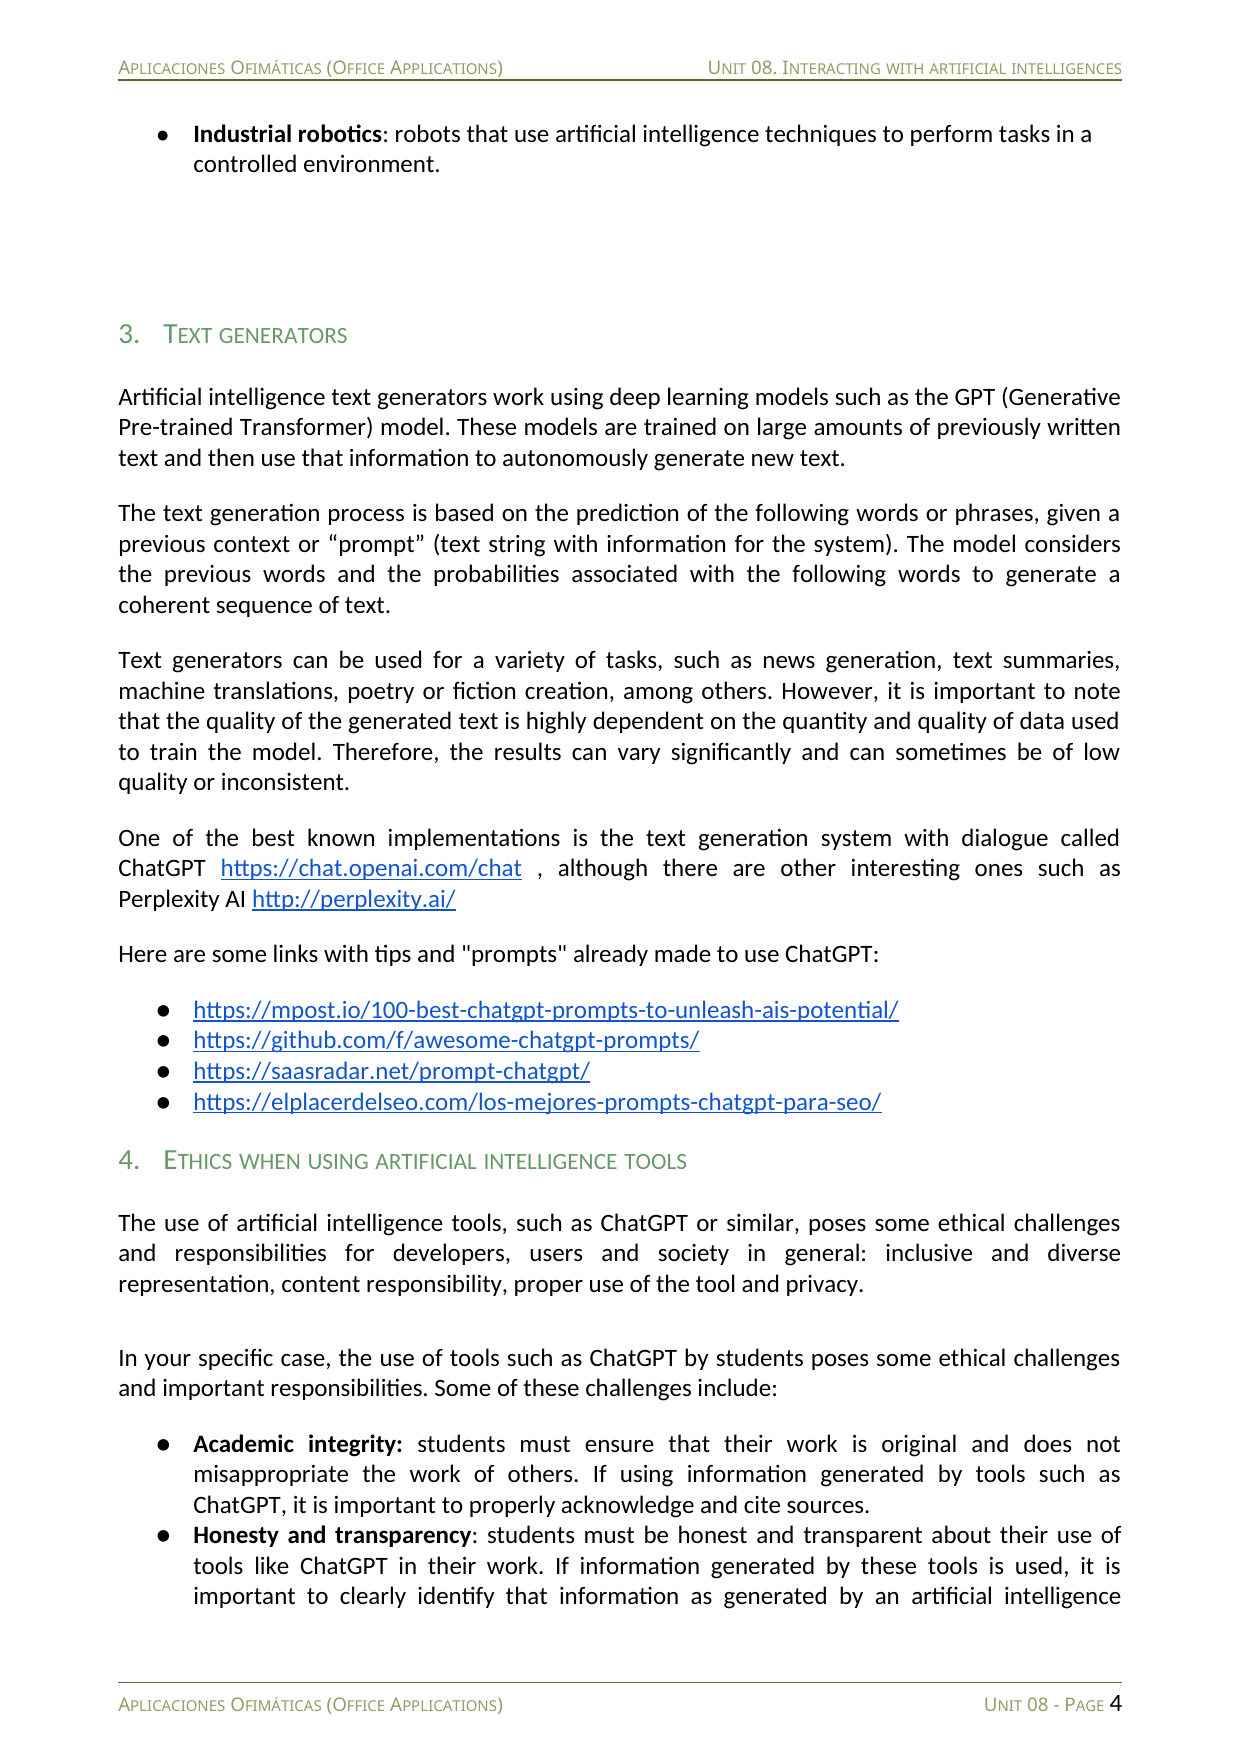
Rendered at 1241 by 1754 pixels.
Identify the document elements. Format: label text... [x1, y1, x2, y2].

text One of the best known implementations is the text generation system with dialogue called ChatGPT https://chat.openai.com/chat , although there are other interesting ones such as Perplexity AI http://perplexity.ai/ [118, 822, 1122, 914]
list Academic integrity: students must ensure that their work is original and does not misappropriate the work of others. If using information generated by tools such as ChatGPT, it is important to properly acknowledge and cite sources. [156, 1428, 1122, 1519]
text Here are some links with tips and "prompts" already made to use ChatGPT: [118, 939, 1122, 969]
list https://github.com/f/awesome-chatgpt-prompts/ [156, 1025, 1122, 1055]
subtitle Ethics when using artificial intelligence tools [118, 1141, 1122, 1177]
text The use of artificial intelligence tools, such as ChatGPT or similar, poses some ethical challenges and responsibilities for developers, users and society in general: inclusive and diverse representation, content responsibility, proper use of the tool and privacy. [118, 1207, 1122, 1298]
list Industrial robotics: robots that use artificial intelligence techniques to perform tasks in a controlled environment. [156, 118, 1122, 179]
text The text generation process is based on the prediction of the following words or phrases, given a previous context or “prompt” (text string with information for the system). The model considers the previous words and the probabilities associated with the following words to generate a coherent sequence of text. [118, 497, 1122, 619]
list Honesty and transparency: students must be honest and transparent about their use of tools like ChatGPT in their work. If information generated by these tools is used, it is important to clearly identify that information as generated by an artificial intelligence [156, 1519, 1122, 1611]
subtitle Text generators [118, 315, 1122, 351]
text Artificial intelligence text generators work using deep learning models such as the GPT (Generative Pre-trained Transformer) model. These models are trained on large amounts of previously written text and then use that information to autonomously generate new text. [118, 381, 1122, 472]
text Text generators can be used for a variety of tasks, such as news generation, text summaries, machine translations, poetry or fiction creation, among others. However, it is important to note that the quality of the generated text is highly dependent on the quantity and quality of data used to train the model. Therefore, the results can vary significantly and can sometimes be of low quality or inconsistent. [118, 644, 1122, 797]
list https://elplacerdelseo.com/los-mejores-prompts-chatgpt-para-seo/ [156, 1086, 1122, 1116]
list https://saasradar.net/prompt-chatgpt/ [156, 1055, 1122, 1086]
list https://mpost.io/100-best-chatgpt-prompts-to-unleash-ais-potential/ [156, 994, 1122, 1025]
text In your specific case, the use of tools such as ChatGPT by students poses some ethical challenges and important responsibilities. Some of these challenges include: [118, 1342, 1122, 1403]
